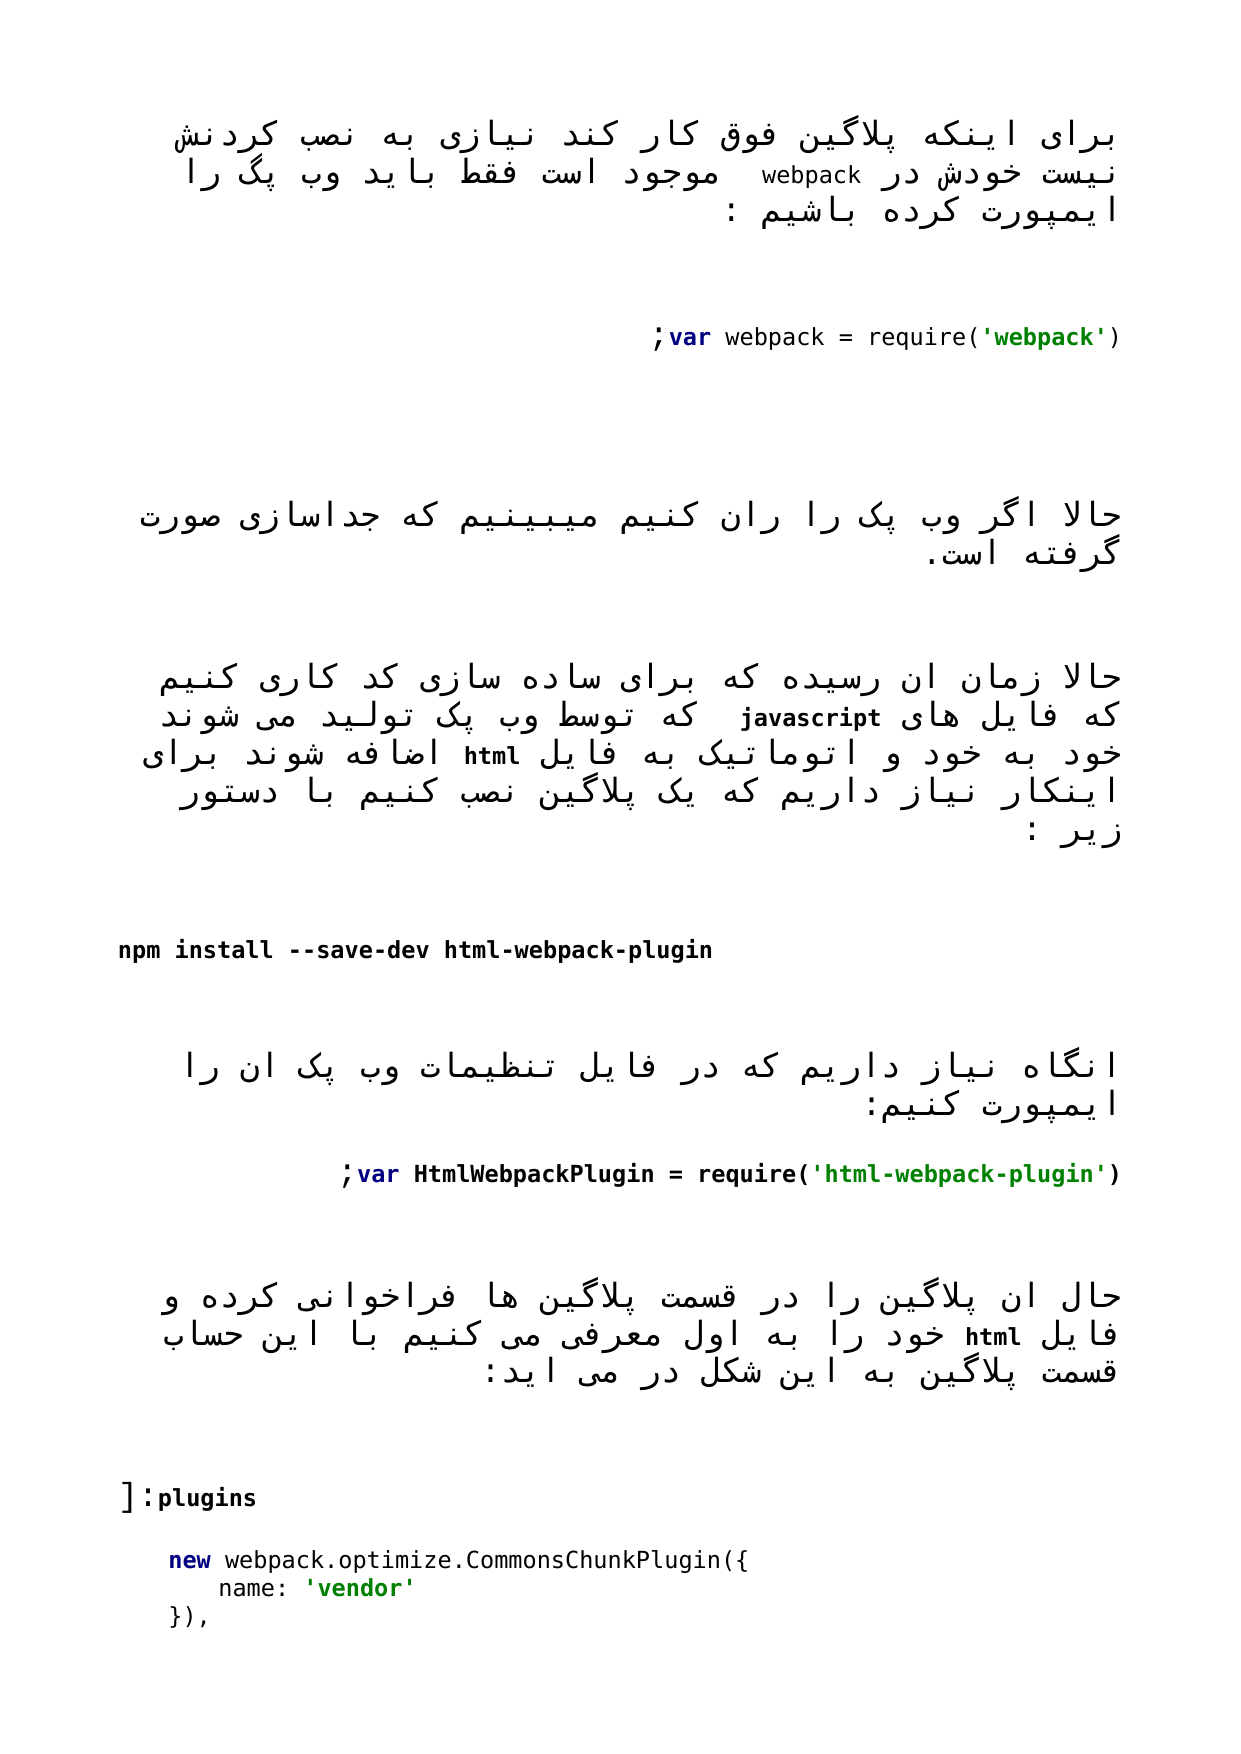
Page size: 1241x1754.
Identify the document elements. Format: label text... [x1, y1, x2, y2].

text npm install --save-dev html-webpack-plugin [118, 936, 1122, 964]
text var webpack = require('webpack'); [118, 318, 1122, 356]
text var HtmlWebpackPlugin = require('html-webpack-plugin'); [118, 1155, 1122, 1193]
text name: 'vendor' [118, 1574, 1122, 1603]
text حالا اگر وب پک را ران کنیم میبینیم که جداسازی صورت گرفته است. [118, 499, 1122, 574]
text حال ان پلاگین را در قسمت پلاگین ها فراخوانی کرده و فایل html خود را به اول معرفی می کنیم با این حساب قسمت پلاگین به این شکل در می اید: [118, 1279, 1122, 1393]
text new webpack.optimize.CommonsChunkPlugin({ [118, 1546, 1122, 1574]
text انگاه نیاز داریم که در فایل تنظیمات وب پک ان را ایمپورت کنیم: [118, 1050, 1122, 1126]
text حالا زمان ان رسیده که برای ساده سازی کد کاری کنیم که فایل های javascript که توسط وب پک تولید می شوند خود به خود و اتوماتیک به فایل html اضافه شوند برای اینکار نیاز داریم که یک پلاگین نصب کنیم با دستور زیر : [118, 661, 1122, 850]
text }), [118, 1603, 1122, 1631]
text برای اینکه پلاگین فوق کار کند نیازی به نصب کردنش نیست خودش در webpack موجود است فقط باید وب پگ را ایمپورت کرده باشیم : [118, 118, 1122, 232]
text plugins:[ [118, 1479, 1122, 1517]
